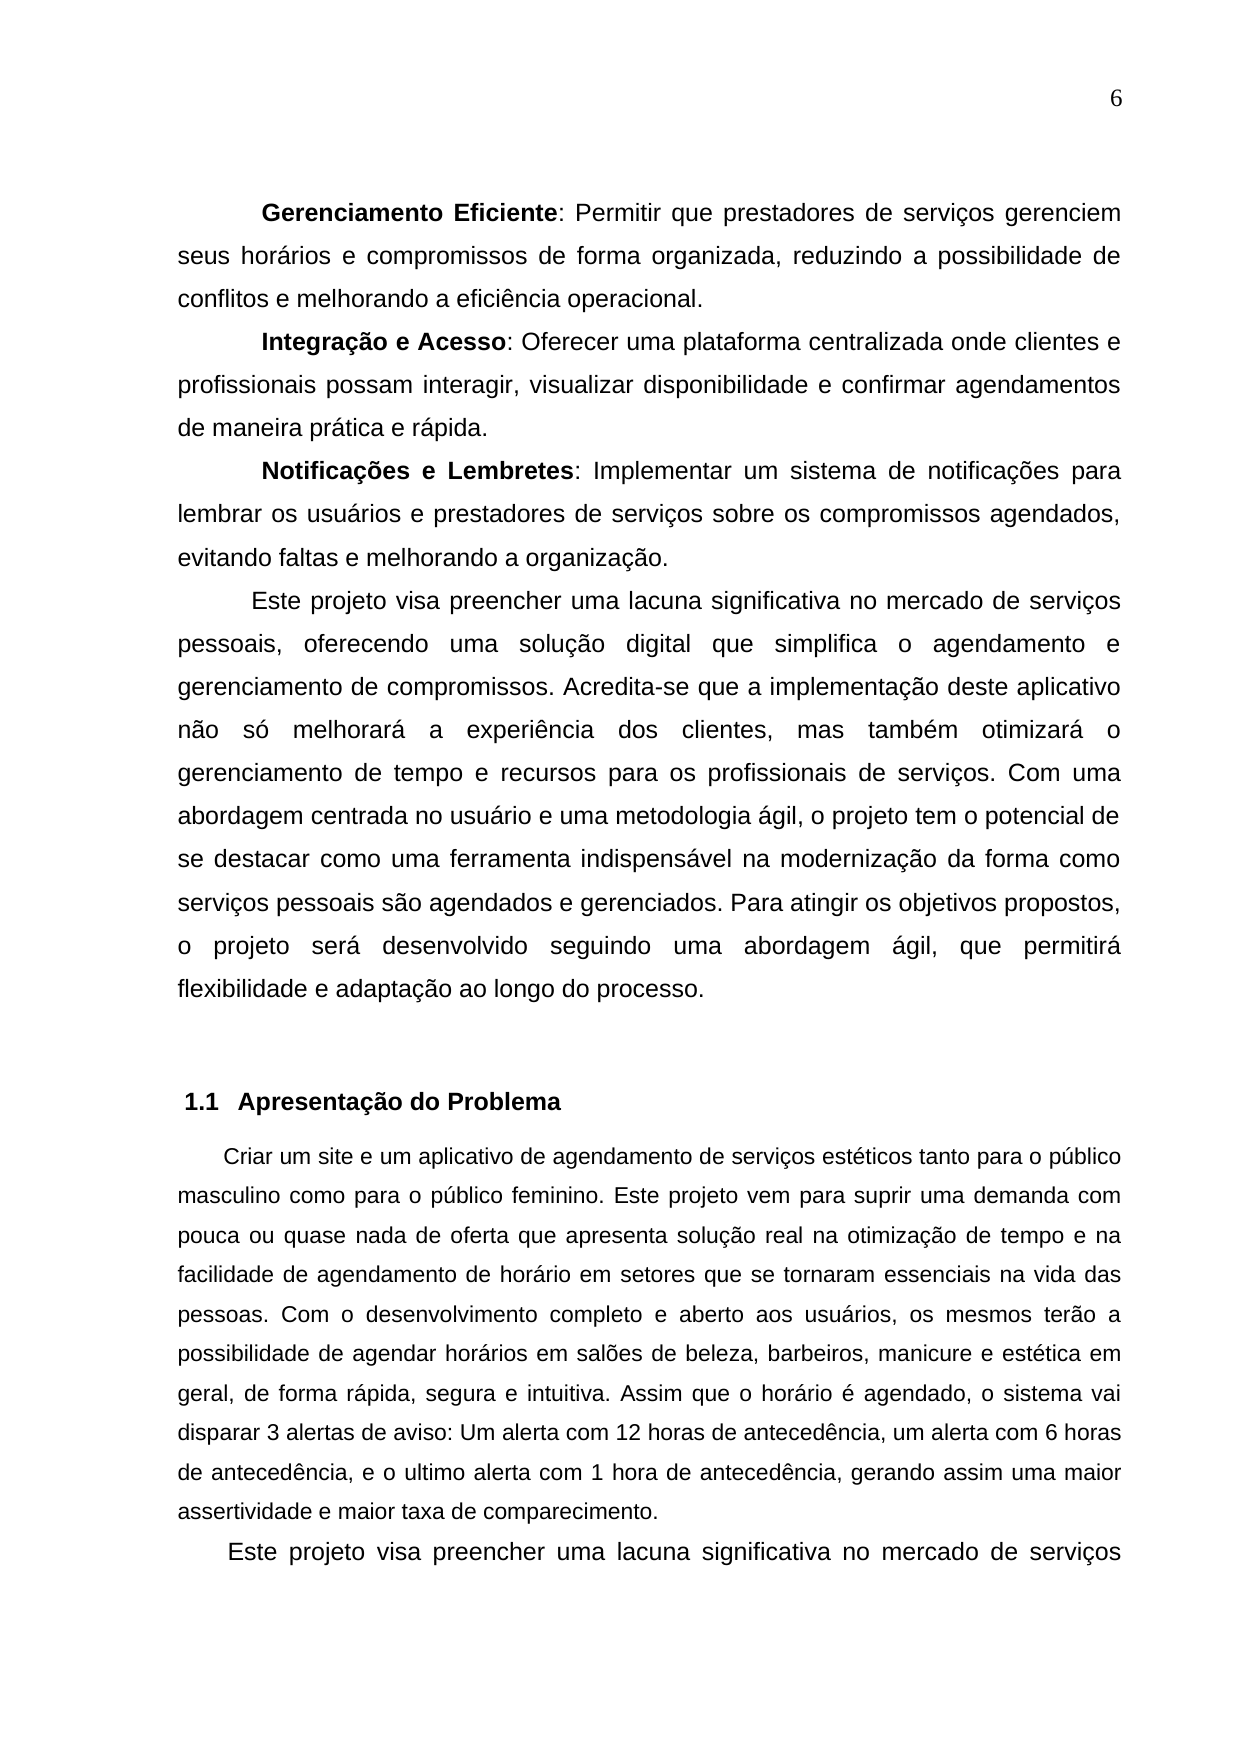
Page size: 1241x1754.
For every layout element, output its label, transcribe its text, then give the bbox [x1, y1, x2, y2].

text Criar um site e um aplicativo de agendamento de serviços estéticos tanto para o público masculino como para o público feminino. Este projeto vem para suprir uma demanda com pouca ou quase nada de oferta que apresenta solução real na otimização de tempo e na facilidade de agendamento de horário em setores que se tornaram essenciais na vida das pessoas. Com o desenvolvimento completo e aberto aos usuários, os mesmos terão a possibilidade de agendar horários em salões de beleza, barbeiros, manicure e estética em geral, de forma rápida, segura e intuitiva. Assim que o horário é agendado, o sistema vai disparar 3 alertas de aviso: Um alerta com 12 horas de antecedência, um alerta com 6 horas de antecedência, e o ultimo alerta com 1 hora de antecedência, gerando assim uma maior assertividade e maior taxa de comparecimento. [177, 1143, 1122, 1524]
list Gerenciamento Eficiente: Permitir que prestadores de serviços gerenciem seus horários e compromissos de forma organizada, reduzindo a possibilidade de conflitos e melhorando a eficiência operacional. [177, 198, 1122, 313]
text Este projeto visa preencher uma lacuna significativa no mercado de serviços pessoais, oferecendo uma solução digital que simplifica o agendamento e gerenciamento de compromissos. Acredita-se que a implementação deste aplicativo não só melhorará a experiência dos clientes, mas também otimizará o gerenciamento de tempo e recursos para os profissionais de serviços. Com uma abordagem centrada no usuário e uma metodologia ágil, o projeto tem o potencial de se destacar como uma ferramenta indispensável na modernização da forma como serviços pessoais são agendados e gerenciados. Para atingir os objetivos propostos, o projeto será desenvolvido seguindo uma abordagem ágil, que permitirá flexibilidade e adaptação ao longo do processo. [177, 586, 1122, 1003]
subtitle Apresentação do Problema [177, 1087, 1122, 1116]
list Integração e Acesso: Oferecer uma plataforma centralizada onde clientes e profissionais possam interagir, visualizar disponibilidade e confirmar agendamentos de maneira prática e rápida. [177, 327, 1122, 442]
list Notificações e Lembretes: Implementar um sistema de notificações para lembrar os usuários e prestadores de serviços sobre os compromissos agendados, evitando faltas e melhorando a organização. [177, 456, 1122, 571]
text Este projeto visa preencher uma lacuna significativa no mercado de serviços [177, 1537, 1122, 1566]
